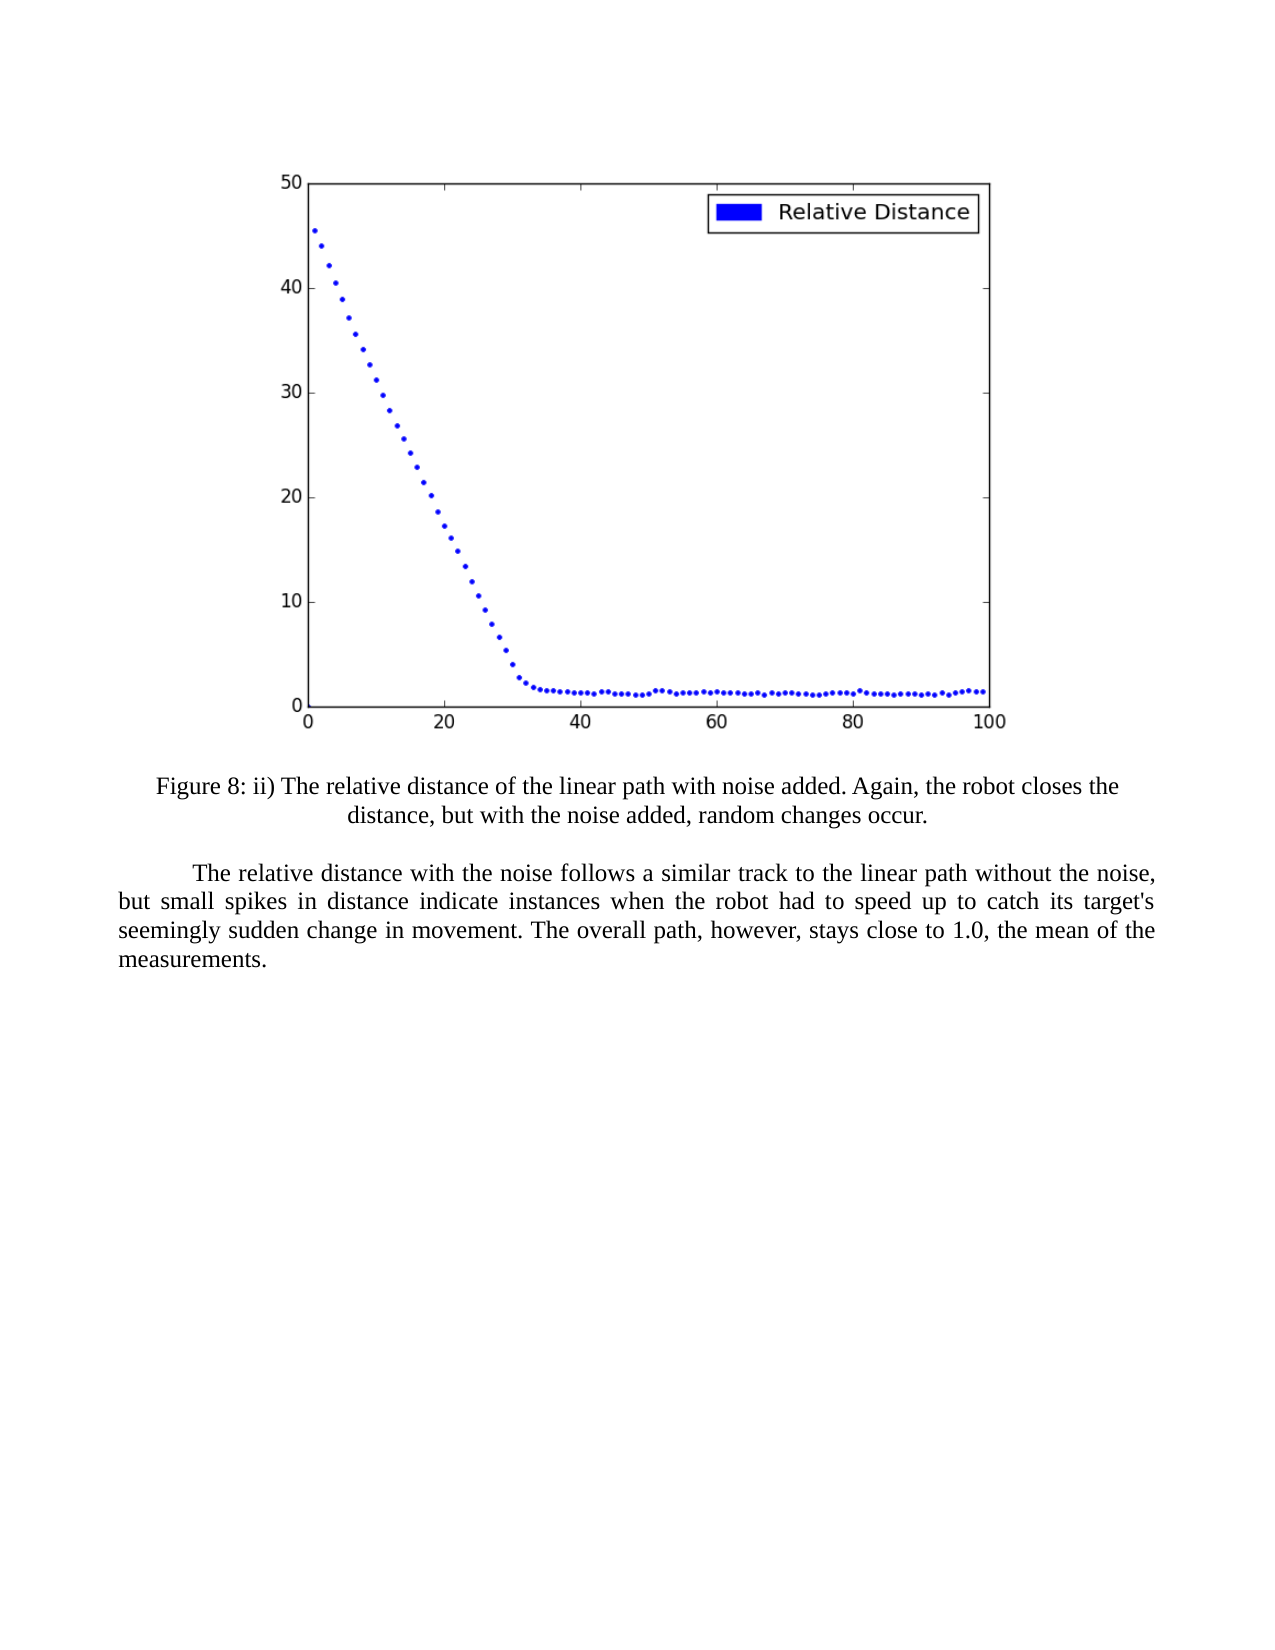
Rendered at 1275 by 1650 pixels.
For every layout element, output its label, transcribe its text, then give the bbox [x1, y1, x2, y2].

text Figure 8: ii) The relative distance of the linear path with noise added. Again, the robot closes the distance, but with the noise added, random changes occur. [118, 118, 1157, 829]
text The relative distance with the noise follows a similar track to the linear path without the noise, but small spikes in distance indicate instances when the robot had to speed up to catch its target's seemingly sudden change in movement. The overall path, however, stays close to 1.0, the mean of the measurements. [118, 858, 1157, 973]
picture [198, 118, 1077, 772]
